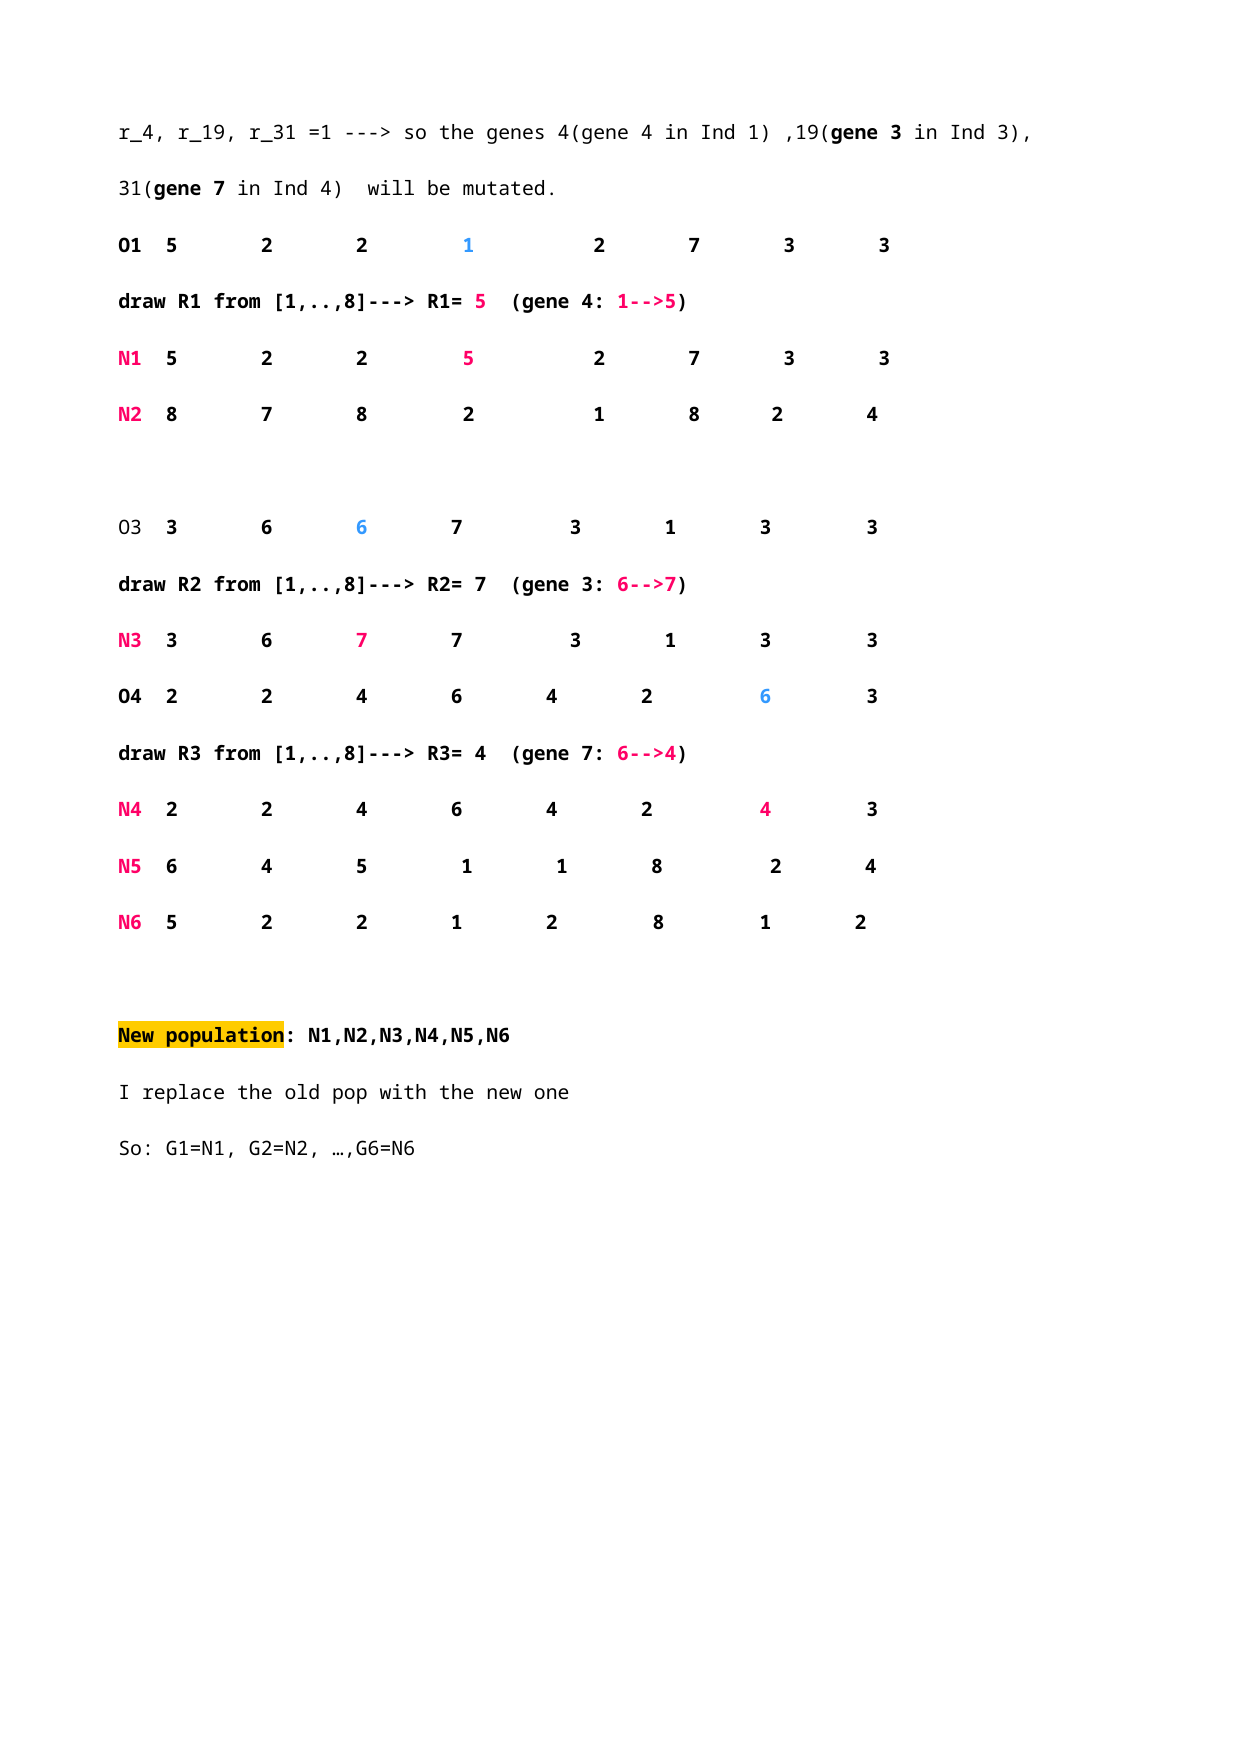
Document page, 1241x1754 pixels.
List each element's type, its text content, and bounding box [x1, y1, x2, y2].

text N5 6 4 5 1 1 8 2 4 [118, 852, 1122, 879]
text N4 2 2 4 6 4 2 4 3 [118, 796, 1122, 823]
text 31(gene 7 in Ind 4) will be mutated. [118, 174, 1122, 202]
text draw R1 from [1,..,8]---> R1= 5 (gene 4: 1-->5) [118, 287, 1122, 314]
text N1 5 2 2 5 2 7 3 3 [118, 344, 1122, 371]
text So: G1=N1, G2=N2, …,G6=N6 [118, 1134, 1122, 1161]
text draw R2 from [1,..,8]---> R2= 7 (gene 3: 6-->7) [118, 570, 1122, 597]
text O3 3 6 6 7 3 1 3 3 [118, 513, 1122, 540]
text New population: N1,N2,N3,N4,N5,N6 [118, 1021, 1122, 1048]
text I replace the old pop with the new one [118, 1078, 1122, 1105]
text r_4, r_19, r_31 =1 ---> so the genes 4(gene 4 in Ind 1) ,19(gene 3 in Ind 3), [118, 118, 1122, 145]
text N6 5 2 2 1 2 8 1 2 [118, 908, 1122, 936]
text O4 2 2 4 6 4 2 6 3 [118, 683, 1122, 710]
text N2 8 7 8 2 1 8 2 4 [118, 400, 1122, 427]
text N3 3 6 7 7 3 1 3 3 [118, 626, 1122, 653]
text draw R3 from [1,..,8]---> R3= 4 (gene 7: 6-->4) [118, 739, 1122, 766]
text O1 5 2 2 1 2 7 3 3 [118, 231, 1122, 258]
